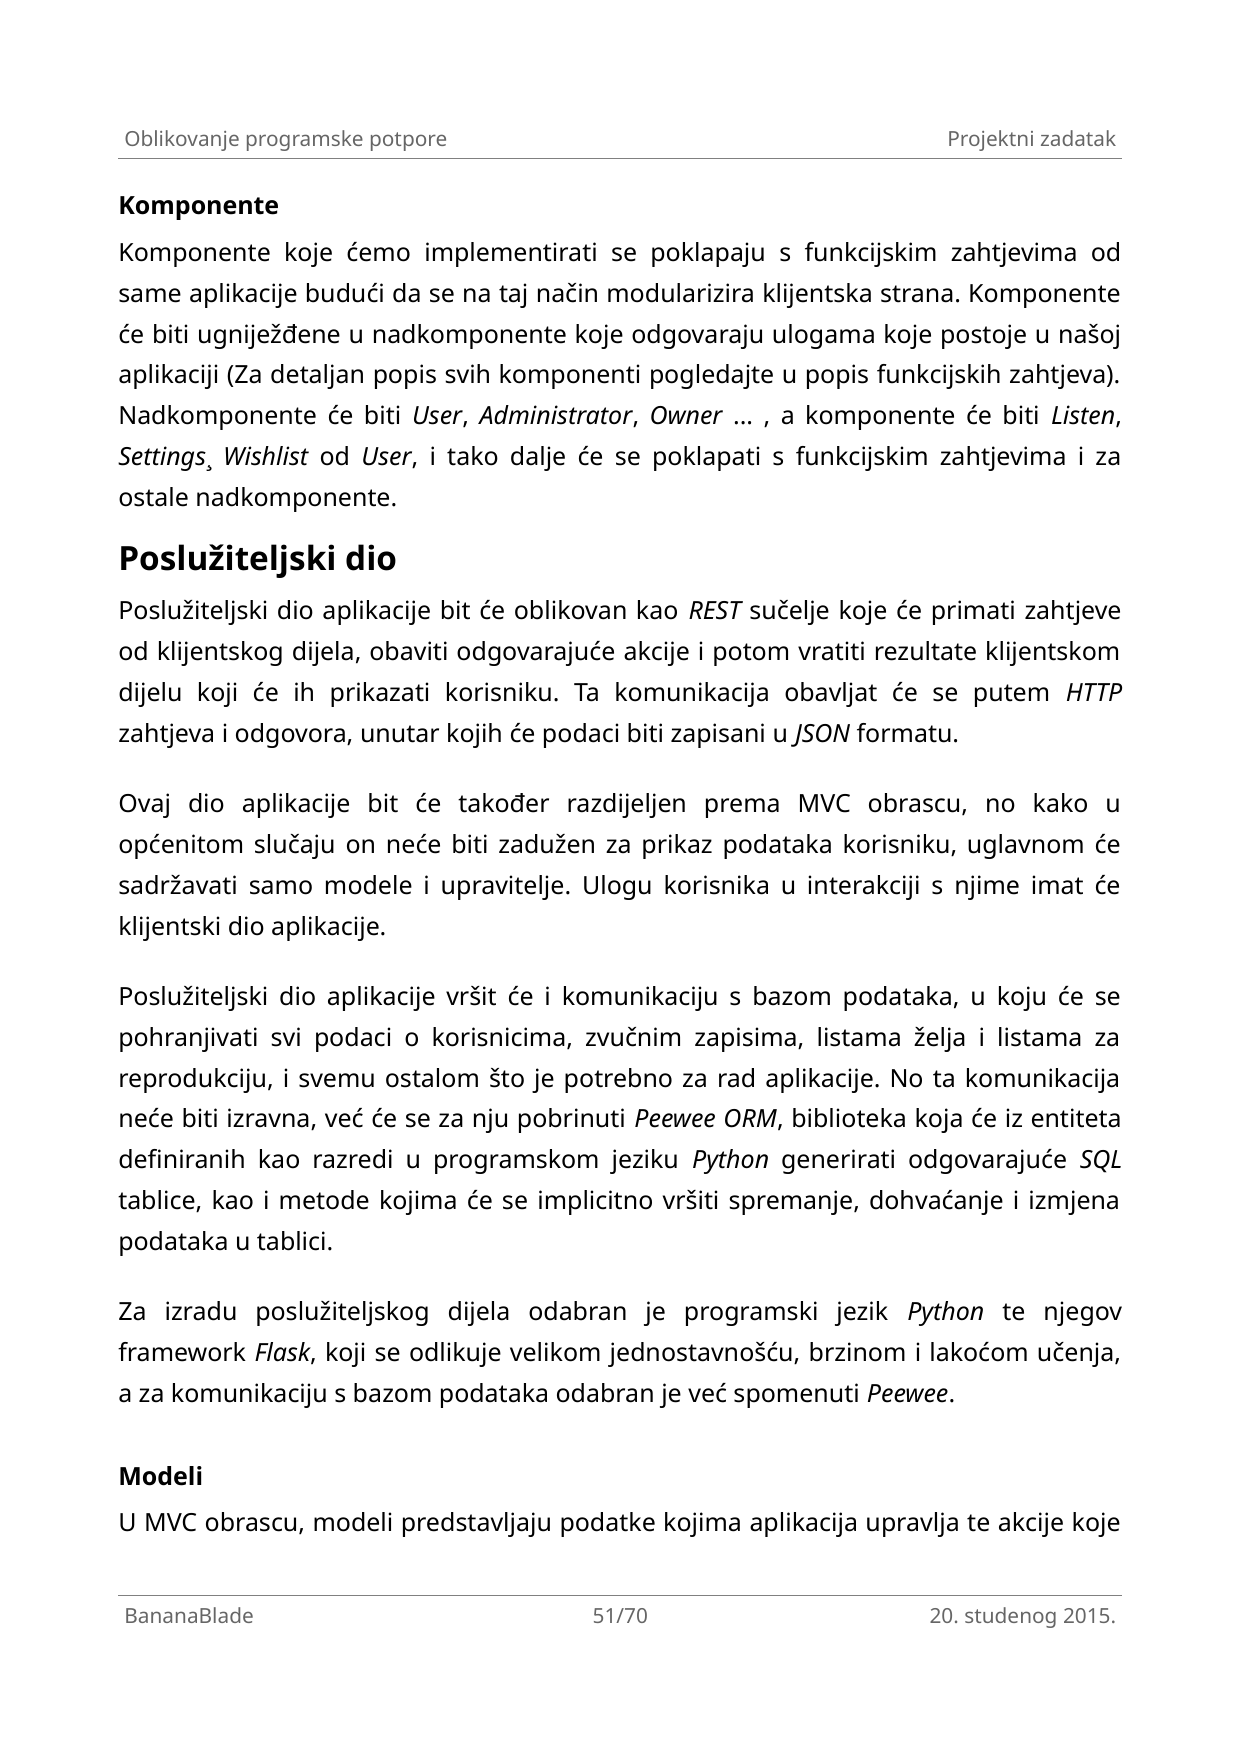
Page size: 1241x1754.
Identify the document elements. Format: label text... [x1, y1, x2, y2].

subtitle Poslužiteljski dio [118, 535, 1122, 580]
text Poslužiteljski dio aplikacije vršit će i komunikaciju s bazom podataka, u koju će se pohranjivati svi podaci o korisnicima, zvučnim zapisima, listama želja i listama za reprodukciju, i svemu ostalom što je potrebno za rad aplikacije. No ta komunikacija neće biti izravna, već će se za nju pobrinuti Peewee ORM, biblioteka koja će iz entiteta definiranih kao razredi u programskom jeziku Python generirati odgovarajuće SQL tablice, kao i metode kojima će se implicitno vršiti spremanje, dohvaćanje i izmjena podataka u tablici. [118, 978, 1122, 1258]
text Poslužiteljski dio aplikacije bit će oblikovan kao REST sučelje koje će primati zahtjeve od klijentskog dijela, obaviti odgovarajuće akcije i potom vratiti rezultate klijentskom dijelu koji će ih prikazati korisniku. Ta komunikacija obavljat će se putem HTTP zahtjeva i odgovora, unutar kojih će podaci biti zapisani u JSON formatu. [118, 593, 1122, 749]
text U MVC obrascu, modeli predstavljaju podatke kojima aplikacija upravlja te akcije koje [118, 1505, 1122, 1539]
subtitle Komponente [118, 188, 1122, 222]
subtitle Modeli [118, 1458, 1122, 1492]
text Ovaj dio aplikacije bit će također razdijeljen prema MVC obrascu, no kako u općenitom slučaju on neće biti zadužen za prikaz podataka korisniku, uglavnom će sadržavati samo modele i upravitelje. Ulogu korisnika u interakciji s njime imat će klijentski dio aplikacije. [118, 786, 1122, 942]
text Komponente koje ćemo implementirati se poklapaju s funkcijskim zahtjevima od same aplikacije budući da se na taj način modularizira klijentska strana. Komponente će biti ugniježđene u nadkomponente koje odgovaraju ulogama koje postoje u našoj aplikaciji (Za detaljan popis svih komponenti pogledajte u popis funkcijskih zahtjeva). Nadkomponente će biti User, Administrator, Owner ... , a komponente će biti Listen, Settings¸ Wishlist od User, i tako dalje će se poklapati s funkcijskim zahtjevima i za ostale nadkomponente. [118, 234, 1122, 514]
text Za izradu poslužiteljskog dijela odabran je programski jezik Python te njegov framework Flask, koji se odlikuje velikom jednostavnošću, brzinom i lakoćom učenja, a za komunikaciju s bazom podataka odabran je već spomenuti Peewee. [118, 1294, 1122, 1409]
